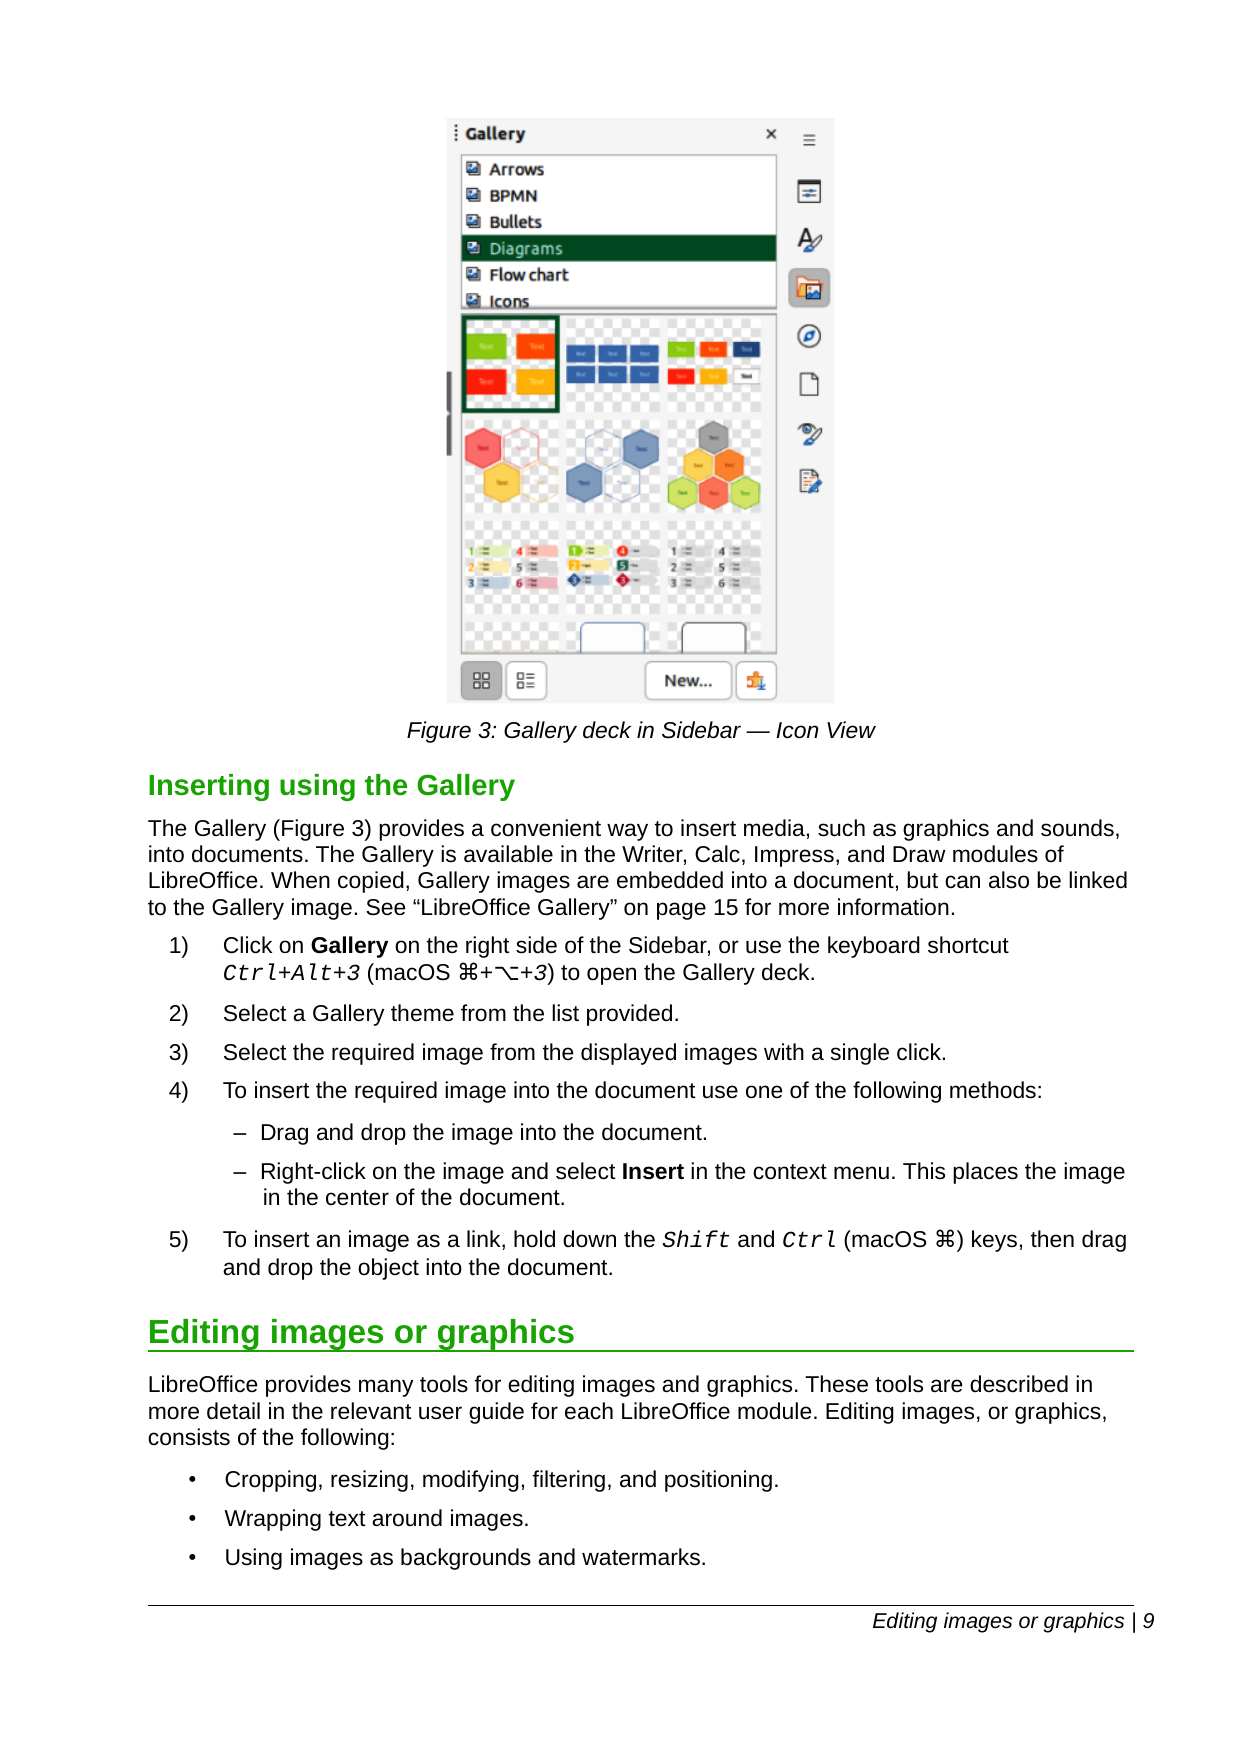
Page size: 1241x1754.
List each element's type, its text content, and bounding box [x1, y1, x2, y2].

list Right‑click on the image and select Insert in the context menu. This places the image in the center of the document. [230, 1155, 1134, 1213]
list Click on Gallery on the right side of the Sidebar, or use the keyboard shortcut Ctrl+Alt+3 (macOS ⌘+⌥+3) to open the Gallery deck. [189, 932, 1134, 987]
subtitle Inserting using the Gallery [148, 768, 1134, 802]
subtitle Editing images or graphics [148, 1312, 1134, 1350]
list Using images as backgrounds and watermarks. [185, 1541, 1134, 1573]
list To insert an image as a link, hold down the Shift and Ctrl (macOS ⌘) keys, then drag and drop the object into the document. [189, 1226, 1134, 1281]
text LibreOffice provides many tools for editing images and graphics. These tools are described in more detail in the relevant user guide for each LibreOffice module. Editing images, or graphics, consists of the following: [148, 1371, 1134, 1450]
list Drag and drop the image into the document. [230, 1116, 1134, 1145]
text Figure 3: Gallery deck in Sidebar — Icon View [407, 717, 875, 743]
list Wrapping text around images. [185, 1502, 1134, 1531]
list Cropping, resizing, modifying, filtering, and positioning. [185, 1463, 1134, 1492]
list To insert the required image into the document use one of the following methods: [189, 1077, 1134, 1104]
list Select a Gallery theme from the list provided. [189, 999, 1134, 1026]
list Select the required image from the displayed images with a single click. [189, 1038, 1134, 1065]
text The Gallery (Figure 3) provides a convenient way to insert media, such as graphics and sounds, into documents. The Gallery is available in the Writer, Calc, Impress, and Draw modules of LibreOffice. When copied, Gallery images are embedded into a document, but can also be linked to the Gallery image. See “LibreOffice Gallery” on page 15 for more information. [148, 814, 1134, 920]
picture [446, 118, 836, 705]
